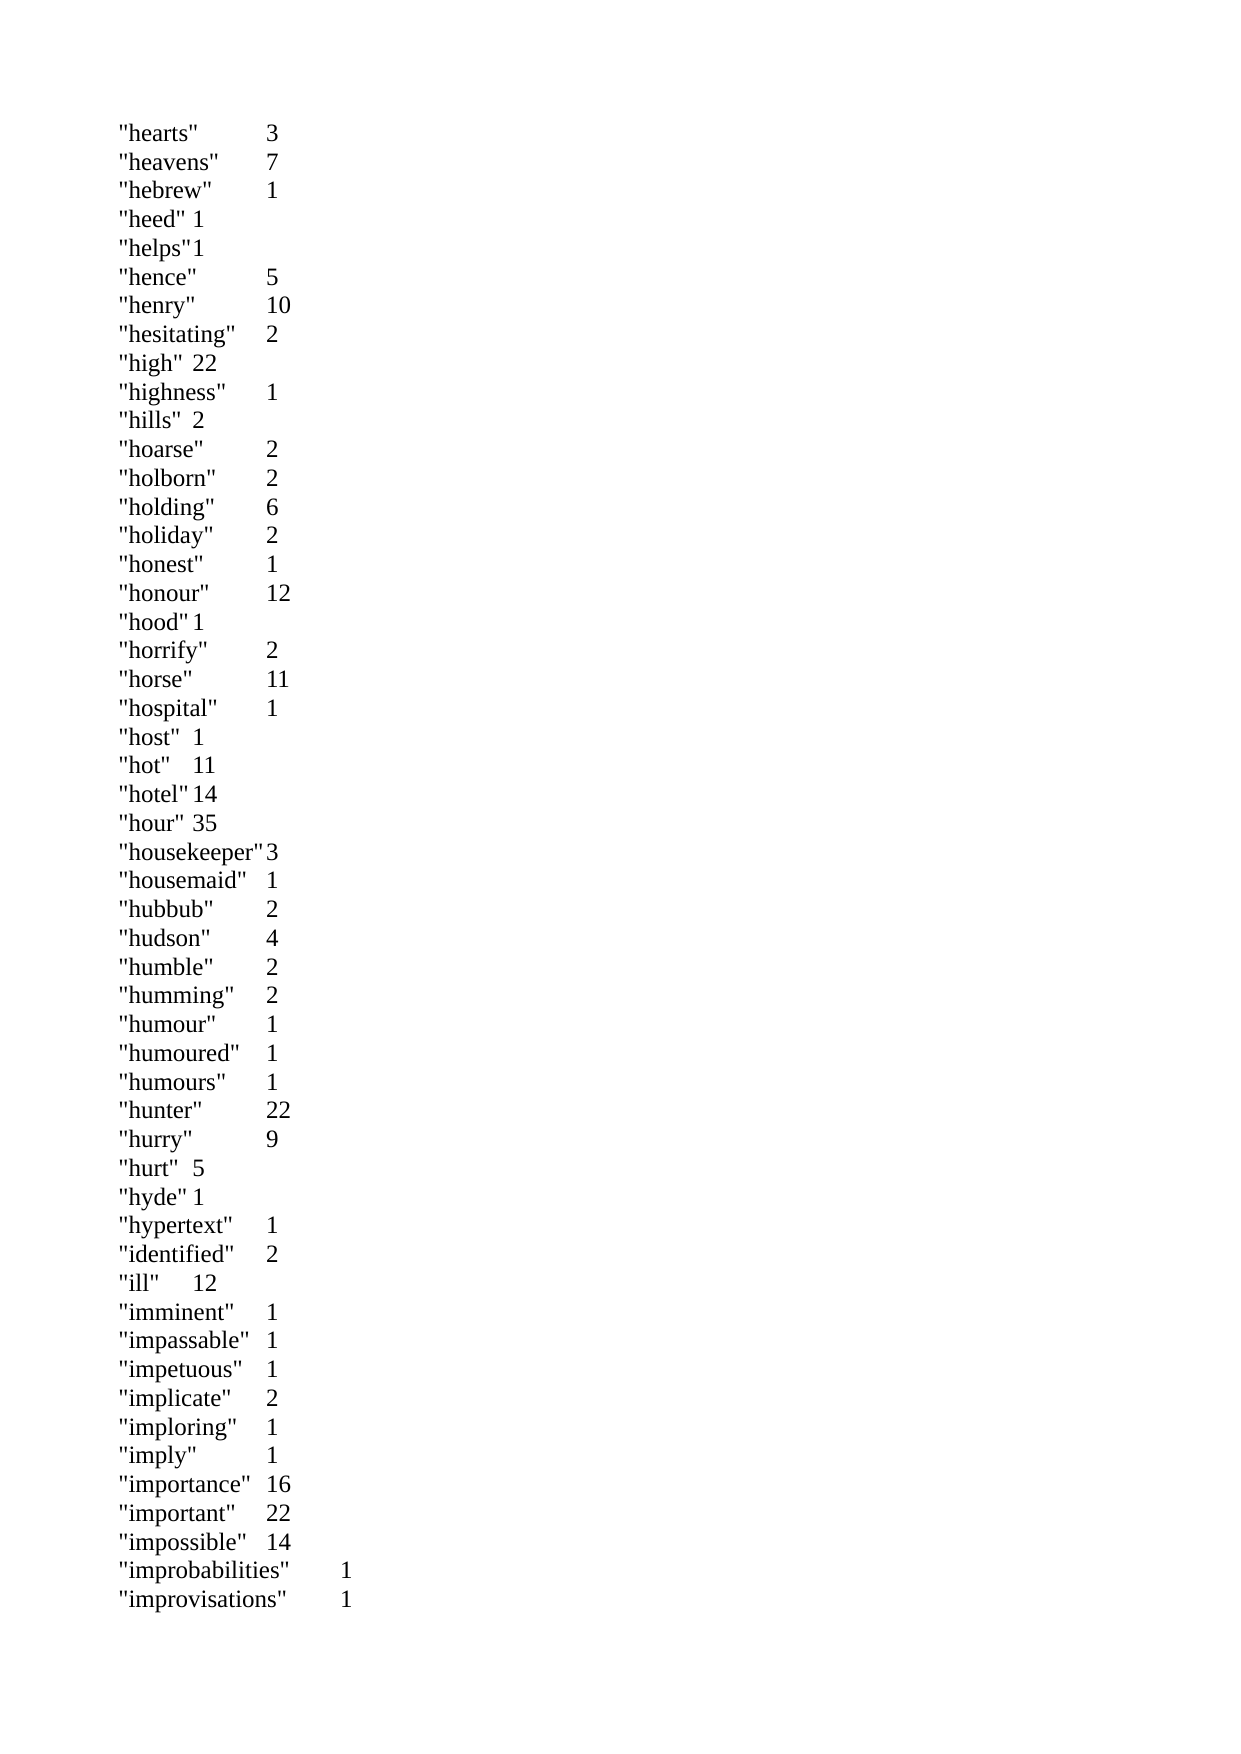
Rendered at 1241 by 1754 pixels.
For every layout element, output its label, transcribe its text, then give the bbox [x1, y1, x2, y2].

text "housekeeper" 3 [118, 837, 1122, 866]
text "hyde" 1 [118, 1182, 1122, 1211]
text "imploring" 1 [118, 1412, 1122, 1441]
text "hudson" 4 [118, 923, 1122, 952]
text "hearts" 3 [118, 118, 1122, 147]
text "highness" 1 [118, 377, 1122, 406]
text "hospital" 1 [118, 693, 1122, 722]
text "humble" 2 [118, 952, 1122, 981]
text "hubbub" 2 [118, 894, 1122, 923]
text "helps" 1 [118, 233, 1122, 262]
text "impetuous" 1 [118, 1354, 1122, 1383]
text "hoarse" 2 [118, 434, 1122, 463]
text "heavens" 7 [118, 147, 1122, 176]
text "housemaid" 1 [118, 866, 1122, 894]
text "hood" 1 [118, 607, 1122, 636]
text "humour" 1 [118, 1009, 1122, 1038]
text "improbabilities" 1 [118, 1556, 1122, 1584]
text "hebrew" 1 [118, 176, 1122, 204]
text "heed" 1 [118, 204, 1122, 233]
text "host" 1 [118, 722, 1122, 751]
text "implicate" 2 [118, 1383, 1122, 1412]
text "henry" 10 [118, 291, 1122, 319]
text "holiday" 2 [118, 521, 1122, 549]
text "horse" 11 [118, 664, 1122, 693]
text "humours" 1 [118, 1067, 1122, 1096]
text "improvisations" 1 [118, 1584, 1122, 1613]
text "hour" 35 [118, 808, 1122, 837]
text "imminent" 1 [118, 1297, 1122, 1326]
text "identified" 2 [118, 1239, 1122, 1268]
text "impassable" 1 [118, 1326, 1122, 1354]
text "importance" 16 [118, 1469, 1122, 1498]
text "holborn" 2 [118, 463, 1122, 492]
text "imply" 1 [118, 1441, 1122, 1469]
text "hence" 5 [118, 262, 1122, 291]
text "humming" 2 [118, 981, 1122, 1009]
text "impossible" 14 [118, 1527, 1122, 1556]
text "hesitating" 2 [118, 319, 1122, 348]
text "hurry" 9 [118, 1124, 1122, 1153]
text "hurt" 5 [118, 1153, 1122, 1182]
text "humoured" 1 [118, 1038, 1122, 1067]
text "honour" 12 [118, 578, 1122, 607]
text "hunter" 22 [118, 1096, 1122, 1124]
text "hotel" 14 [118, 779, 1122, 808]
text "important" 22 [118, 1498, 1122, 1527]
text "hot" 11 [118, 751, 1122, 779]
text "hills" 2 [118, 406, 1122, 434]
text "hypertext" 1 [118, 1211, 1122, 1239]
text "ill" 12 [118, 1268, 1122, 1297]
text "holding" 6 [118, 492, 1122, 521]
text "honest" 1 [118, 549, 1122, 578]
text "high" 22 [118, 348, 1122, 377]
text "horrify" 2 [118, 636, 1122, 664]
